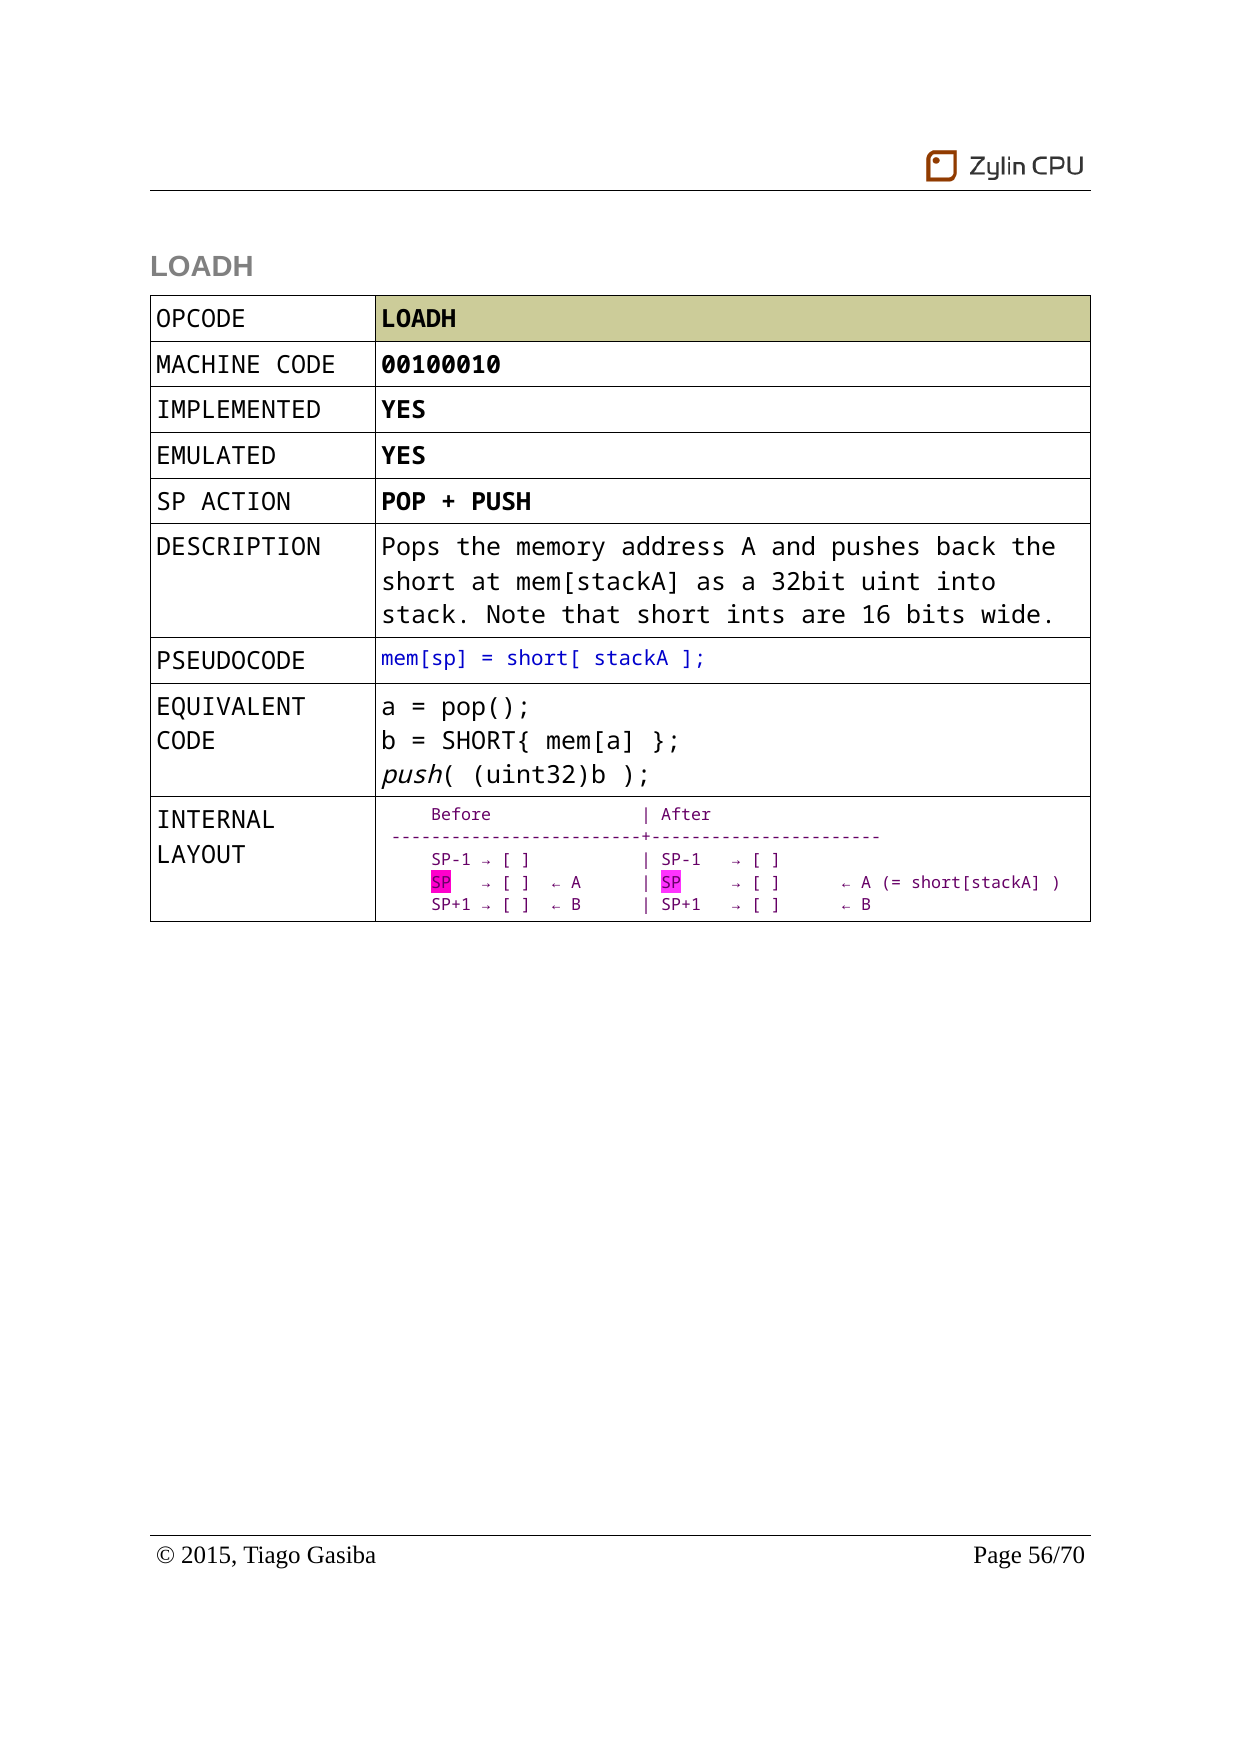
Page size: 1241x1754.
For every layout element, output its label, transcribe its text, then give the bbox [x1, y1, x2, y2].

table_cell EQUIVALENT CODE [151, 684, 375, 796]
table_cell EMULATED [151, 433, 375, 478]
table_cell YES [376, 433, 1090, 478]
table_cell MACHINE CODE [151, 342, 375, 386]
table_cell PSEUDOCODE [151, 638, 375, 683]
table_cell SP ACTION [151, 479, 375, 523]
table_cell 00100010 [376, 342, 1090, 386]
table_cell YES [376, 387, 1090, 432]
picture [922, 148, 1151, 185]
table_header OPCODE [151, 296, 375, 341]
table_cell Before | After -------------------------+----------------------- SP-1 → [ ] | SP-1 → [ ] SP → [ ] ← A | SP → [ ] ← A (= short[stackA] ) SP+1 → [ ] ← B | SP+1 → [ ] ← B [376, 797, 1090, 921]
subtitle LOADH [150, 249, 1091, 283]
table_cell Pops the memory address A and pushes back the short at mem[stackA] as a 32bit uint into stack. Note that short ints are 16 bits wide. [376, 524, 1090, 637]
table_cell IMPLEMENTED [151, 387, 375, 432]
table_cell a = pop(); b = SHORT{ mem[a] }; push( (uint32)b ); [376, 684, 1090, 796]
table_cell INTERNAL LAYOUT [151, 797, 375, 921]
table_cell POP + PUSH [376, 479, 1090, 523]
table_cell DESCRIPTION [151, 524, 375, 637]
table_cell mem[sp] = short[ stackA ]; [376, 638, 1090, 683]
table_header LOADH [376, 296, 1090, 341]
